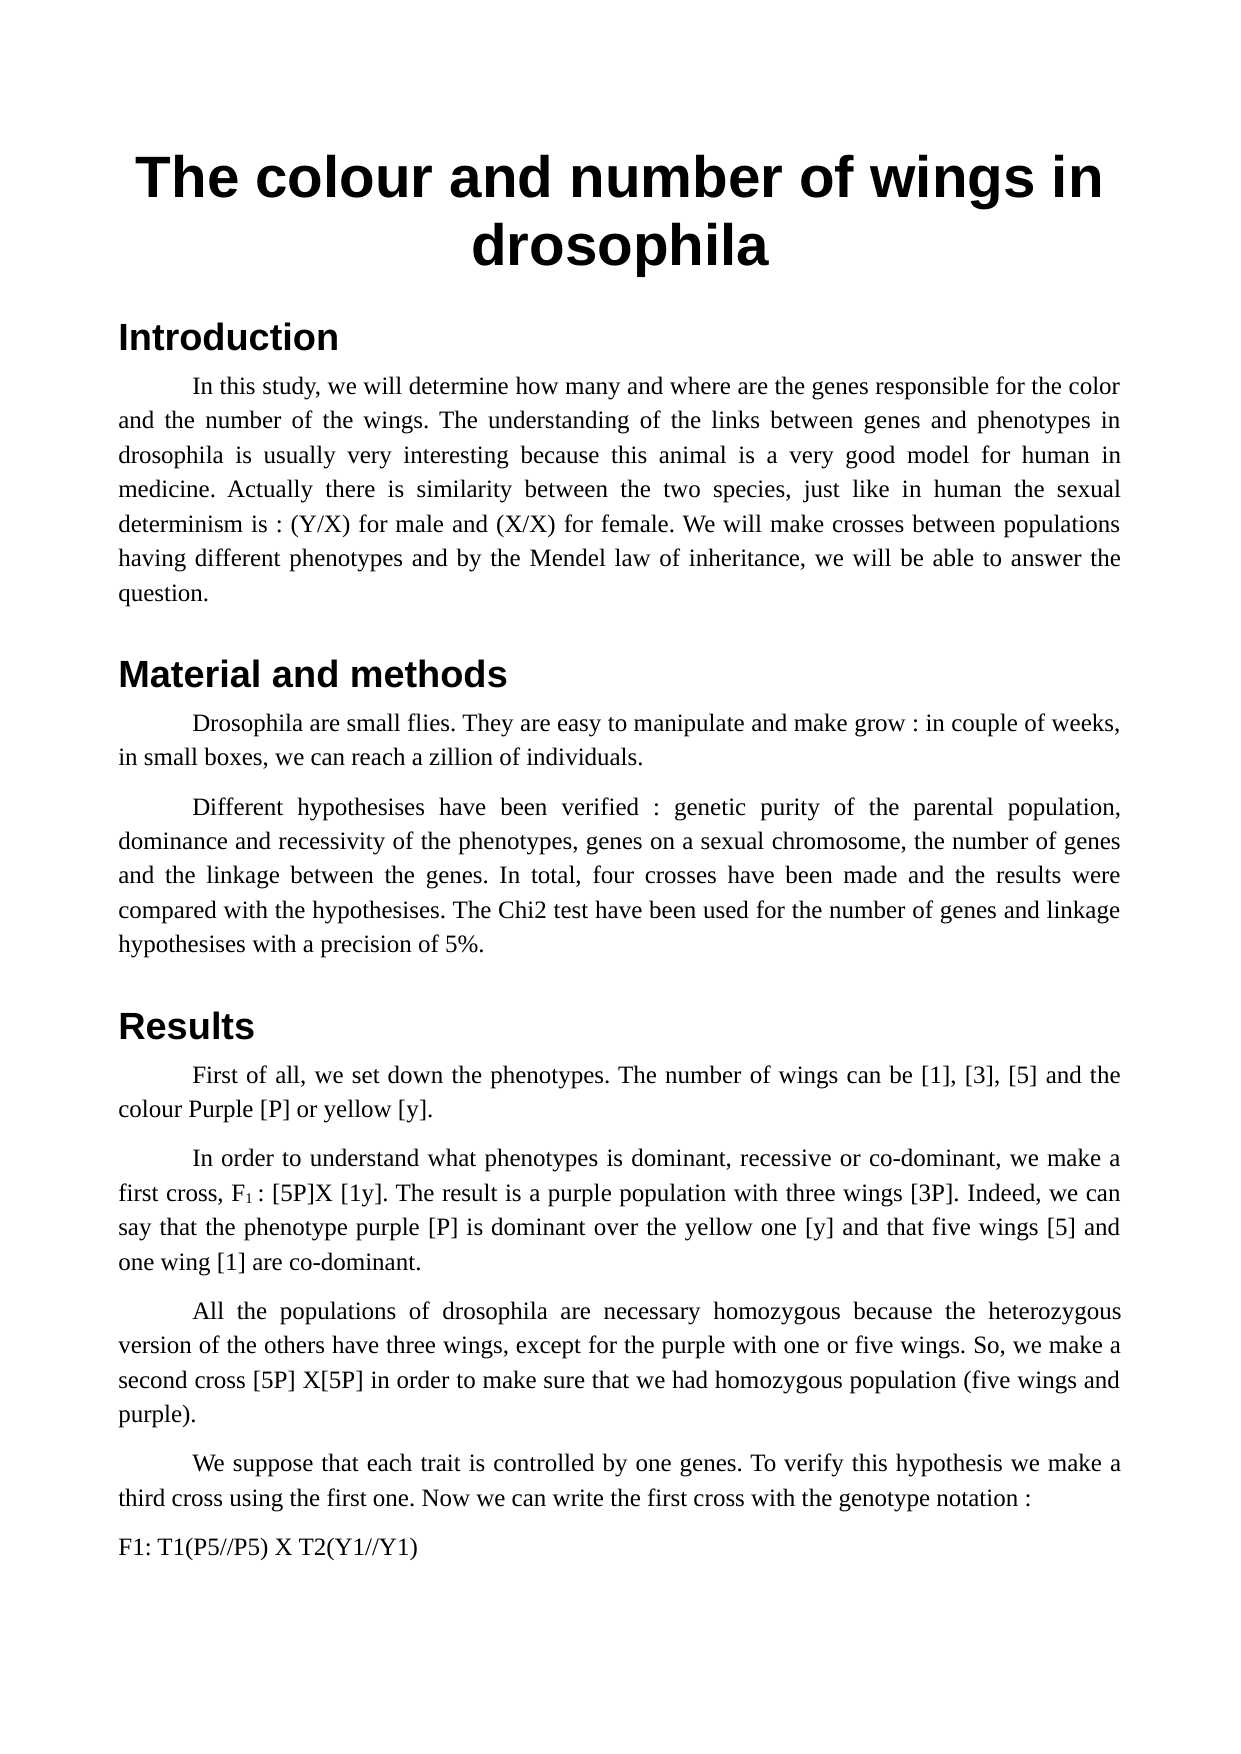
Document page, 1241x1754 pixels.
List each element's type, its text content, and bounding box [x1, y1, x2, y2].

title The colour and number of wings in drosophila [118, 143, 1122, 277]
text In this study, we will determine how many and where are the genes responsible for the color and the number of the wings. The understanding of the links between genes and phenotypes in drosophila is usually very interesting because this animal is a very good model for human in medicine. Actually there is similarity between the two species, just like in human the sexual determinism is : (Y/X) for male and (X/X) for female. We will make crosses between populations having different phenotypes and by the Mendel law of inheritance, we will be able to answer the question. [118, 371, 1122, 607]
subtitle Results [118, 1003, 1122, 1047]
text F1: T1(P5//P5) X T2(Y1//Y1) [118, 1532, 1122, 1561]
text We suppose that each trait is controlled by one genes. To verify this hypothesis we make a third cross using the first one. Now we can write the first cross with the genotype notation : [118, 1448, 1122, 1511]
text Different hypothesises have been verified : genetic purity of the parental population, dominance and recessivity of the phenotypes, genes on a sexual chromosome, the number of genes and the linkage between the genes. In total, four crosses have been made and the results were compared with the hypothesises. The Chi2 test have been used for the number of genes and linkage hypothesises with a precision of 5%. [118, 792, 1122, 958]
text In order to understand what phenotypes is dominant, recessive or co-dominant, we make a first cross, F1 : [5P]X [1y]. The result is a purple population with three wings [3P]. Indeed, we can say that the phenotype purple [P] is dominant over the yellow one [y] and that five wings [5] and one wing [1] are co-dominant. [118, 1143, 1122, 1275]
text All the populations of drosophila are necessary homozygous because the heterozygous version of the others have three wings, except for the purple with one or five wings. So, we make a second cross [5P] X[5P] in order to make sure that we had homozygous population (five wings and purple). [118, 1296, 1122, 1428]
text First of all, we set down the phenotypes. The number of wings can be [1], [3], [5] and the colour Purple [P] or yellow [y]. [118, 1060, 1122, 1123]
subtitle Introduction [118, 315, 1122, 358]
subtitle Material and methods [118, 652, 1122, 696]
text Drosophila are small flies. They are easy to manipulate and make grow : in couple of weeks, in small boxes, we can reach a zillion of individuals. [118, 708, 1122, 771]
